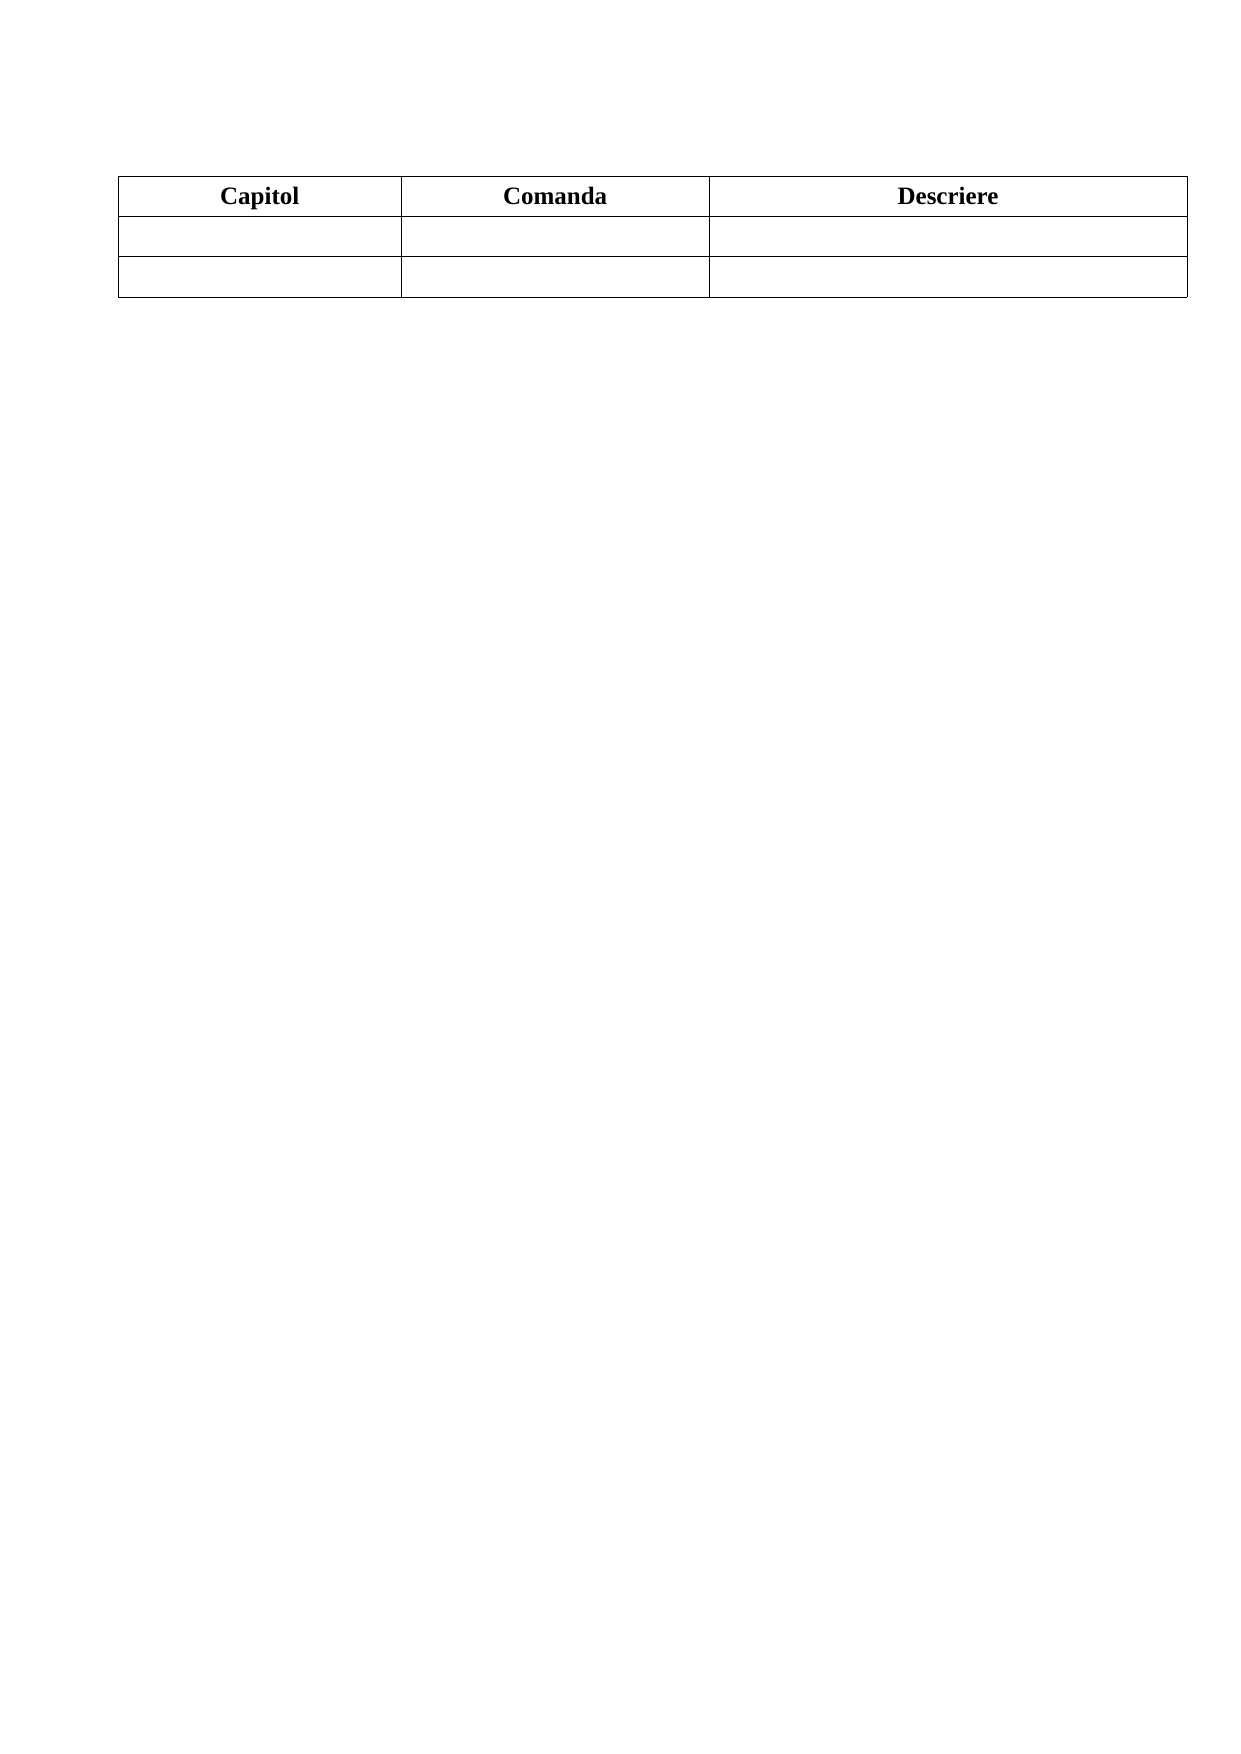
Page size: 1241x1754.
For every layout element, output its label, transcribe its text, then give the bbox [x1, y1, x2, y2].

table_header Capitol [119, 177, 401, 216]
table_cell [710, 217, 1187, 256]
table_cell [119, 217, 401, 256]
table_cell [710, 257, 1187, 297]
table_header Descriere [710, 177, 1187, 216]
table_cell [119, 257, 401, 297]
table_cell [402, 257, 709, 297]
table_cell [402, 217, 709, 256]
table_header Comanda [402, 177, 709, 216]
